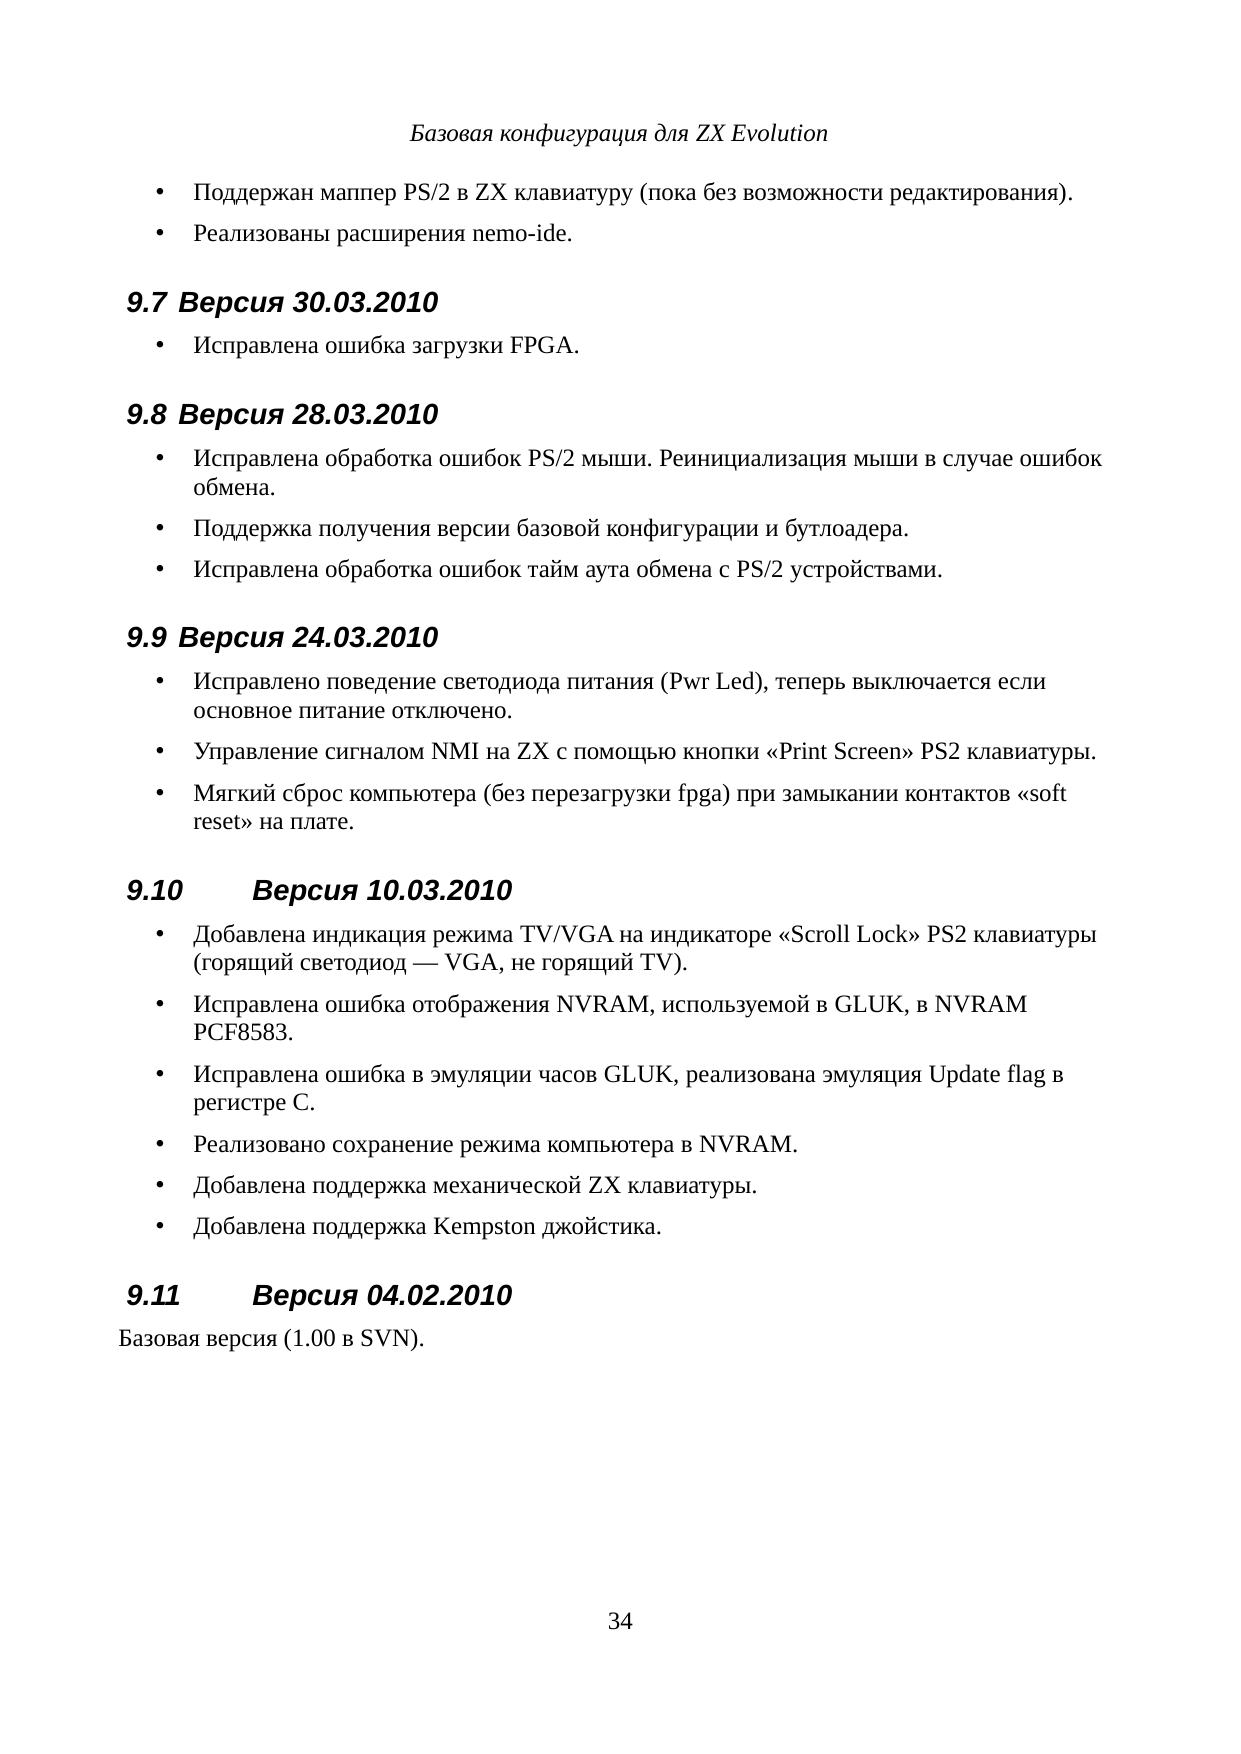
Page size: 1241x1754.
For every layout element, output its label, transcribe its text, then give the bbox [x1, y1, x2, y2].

subtitle Версия 30.03.2010 [118, 284, 1122, 318]
subtitle Версия 10.03.2010 [118, 873, 1122, 906]
text Базовая версия (1.00 в SVN). [118, 1323, 1122, 1352]
list Реализовано сохранение режима компьютера в NVRAM. [156, 1129, 1122, 1157]
list Исправлена обработка ошибок тайм аута обмена с PS/2 устройствами. [156, 554, 1122, 583]
list Исправлена ошибка в эмуляции часов GLUK, реализована эмуляция Update flag в регистре C. [156, 1059, 1122, 1116]
list Исправлена ошибка загрузки FPGA. [156, 331, 1122, 359]
list Реализованы расширения nemo-ide. [156, 218, 1122, 247]
list Исправлена обработка ошибок PS/2 мыши. Реинициализация мыши в случае ошибок обмена. [156, 443, 1122, 500]
list Управление сигналом NMI на ZX с помощью кнопки «Print Screen» PS2 клавиатуры. [156, 736, 1122, 765]
subtitle Версия 28.03.2010 [118, 397, 1122, 430]
list Исправлено поведение светодиода питания (Pwr Led), теперь выключается если основное питание отключено. [156, 666, 1122, 724]
subtitle Версия 24.03.2010 [118, 620, 1122, 654]
subtitle Версия 04.02.2010 [118, 1277, 1122, 1311]
list Добавлена поддержка Kempston джойстика. [156, 1211, 1122, 1240]
list Поддержан маппер PS/2 в ZX клавиатуру (пока без возможности редактирования). [156, 177, 1122, 206]
list Исправлена ошибка отображения NVRAM, используемой в GLUK, в NVRAM PCF8583. [156, 989, 1122, 1046]
list Добавлена поддержка механической ZX клавиатуры. [156, 1170, 1122, 1199]
list Добавлена индикация режима TV/VGA на индикаторе «Scroll Lock» PS2 клавиатуры (горящий светодиод — VGA, не горящий TV). [156, 919, 1122, 976]
list Мягкий сброс компьютера (без перезагрузки fpga) при замыкании контактов «soft reset» на плате. [156, 778, 1122, 835]
list Поддержка получения версии базовой конфигурации и бутлоадера. [156, 513, 1122, 542]
